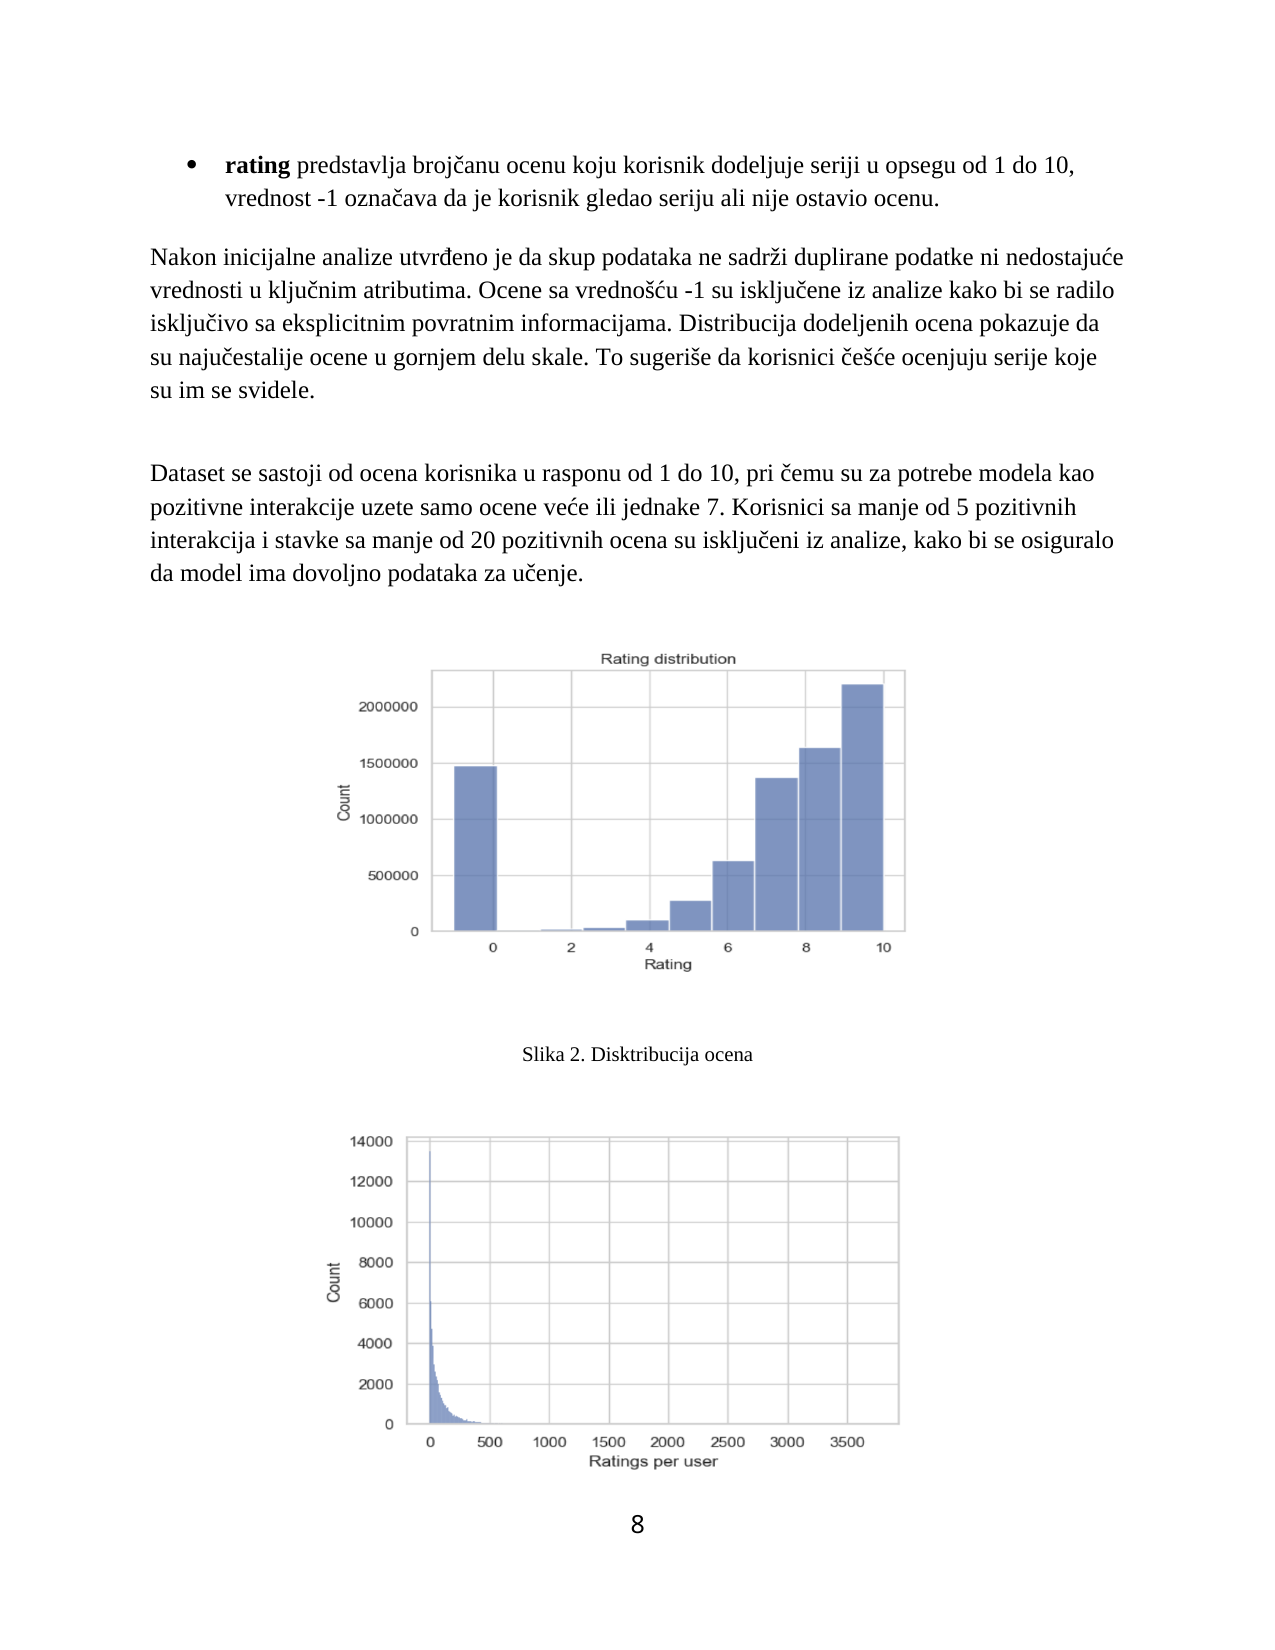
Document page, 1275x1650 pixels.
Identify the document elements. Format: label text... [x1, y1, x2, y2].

text Slika 2. Disktribucija ocena [150, 1042, 1125, 1066]
list rating predstavlja brojčanu ocenu koju korisnik dodeljuje seriji u opsegu od 1 do 10, vrednost -1 označava da je korisnik gledao seriju ali nije ostavio ocenu. [187, 150, 1125, 212]
text Nakon inicijalne analize utvrđeno je da skup podataka ne sadrži duplirane podatke ni nedostajuće vrednosti u ključnim atributima. Ocene sa vrednošću -1 su isključene iz analize kako bi se radilo isključivo sa eksplicitnim povratnim informacijama. Distribucija dodeljenih ocena pokazuje da su najučestalije ocene u gornjem delu skale. To sugeriše da korisnici češće ocenjuju serije koje su im se svidele. [150, 242, 1125, 404]
text Dataset se sastoji od ocena korisnika u rasponu od 1 do 10, pri čemu su za potrebe modela kao pozitivne interakcije uzete samo ocene veće ili jednake 7. Korisnici sa manje od 5 pozitivnih interakcija i stavke sa manje od 20 pozitivnih ocena su isključeni iz analize, kako bi se osiguralo da model ima dovoljno podataka za učenje. [150, 458, 1125, 587]
